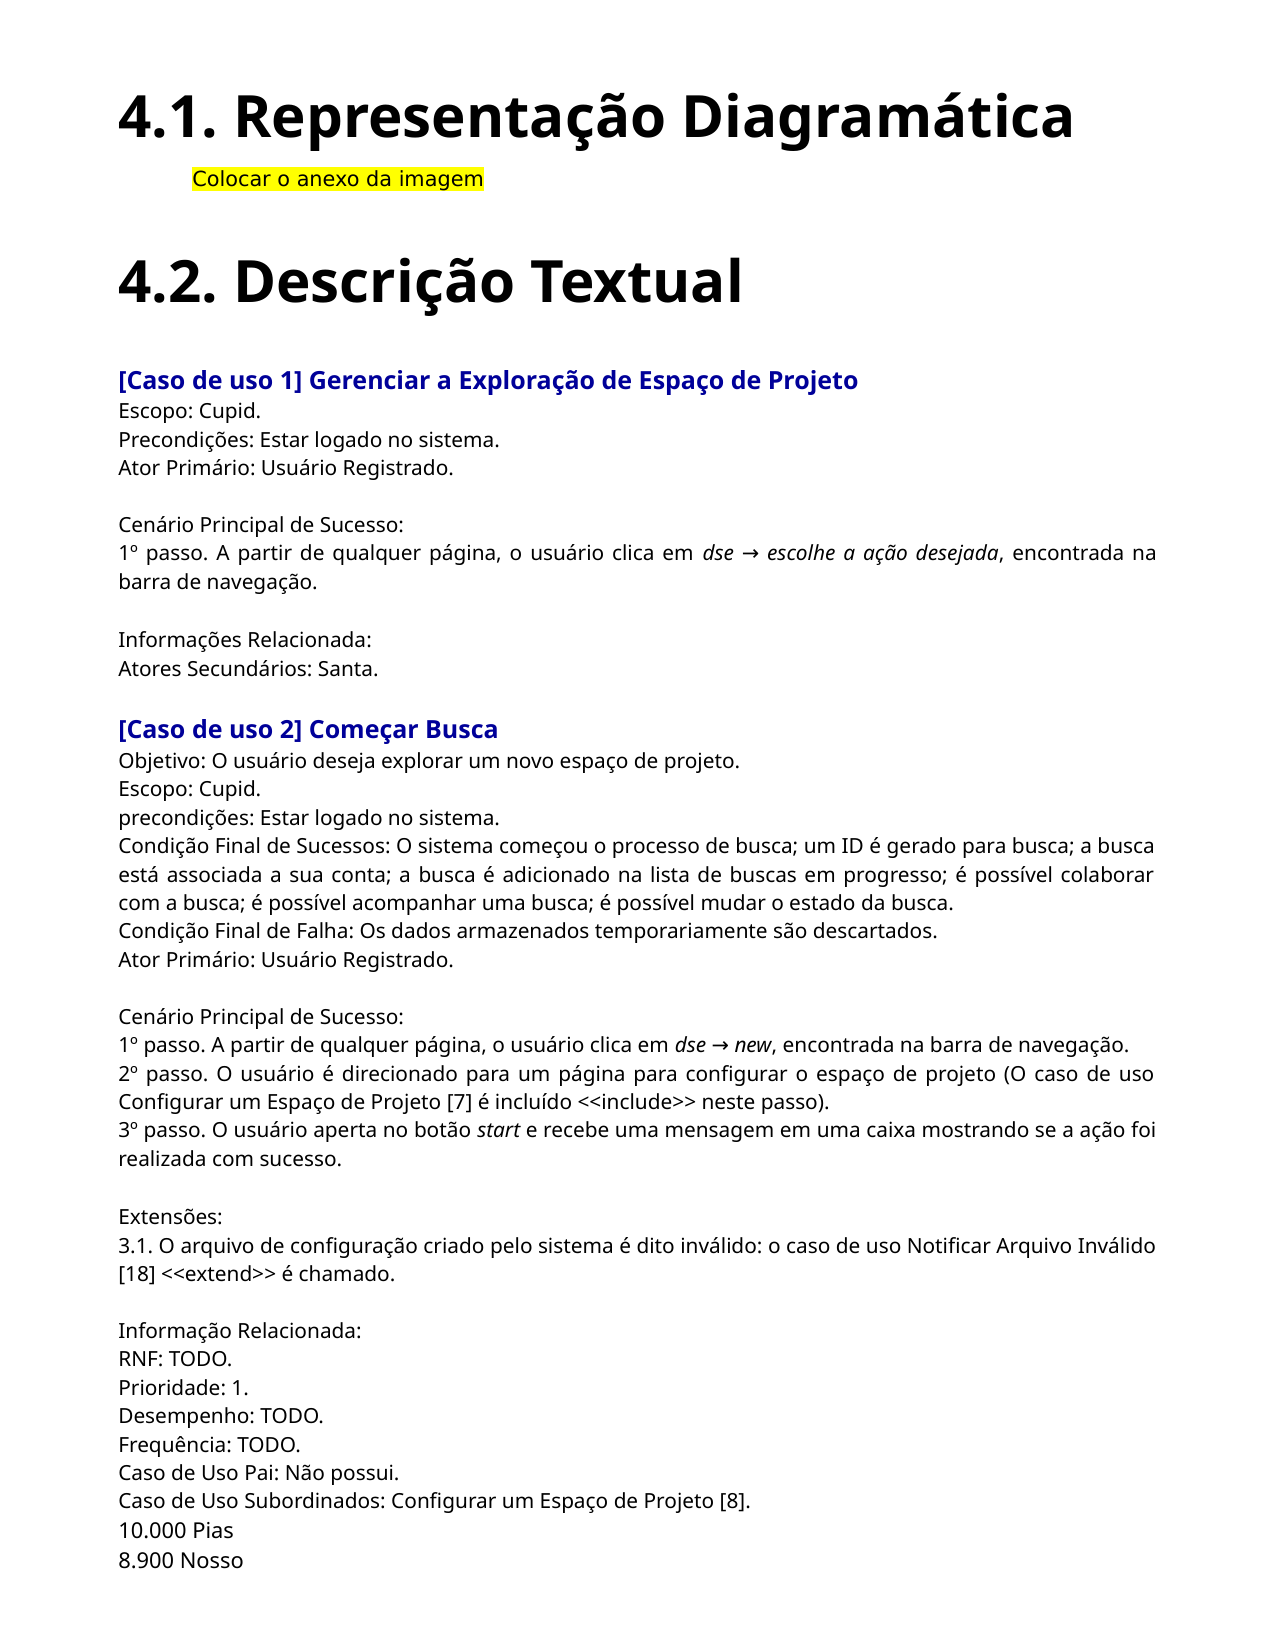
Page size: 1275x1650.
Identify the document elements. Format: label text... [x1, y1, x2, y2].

text precondições: Estar logado no sistema. [118, 803, 1157, 831]
text Ator Primário: Usuário Registrado. [118, 945, 1157, 973]
text 3º passo. O usuário aperta no botão start e recebe uma mensagem em uma caixa mostrando se a ação foi realizada com sucesso. [118, 1116, 1157, 1172]
text Desempenho: TODO. [118, 1401, 1157, 1430]
text RNF: TODO. [118, 1344, 1157, 1373]
text [Caso de uso 2] Começar Busca [118, 712, 1157, 746]
text [Caso de uso 1] Gerenciar a Exploração de Espaço de Projeto [118, 362, 1157, 396]
text 1º passo. A partir de qualquer página, o usuário clica em dse → escolhe a ação desejada, encontrada na barra de navegação. [118, 538, 1157, 595]
text Colocar o anexo da imagem [118, 167, 1157, 191]
text Condição Final de Sucessos: O sistema começou o processo de busca; um ID é gerado para busca; a busca está associada a sua conta; a busca é adicionado na lista de buscas em progresso; é possível colaborar com a busca; é possível acompanhar uma busca; é possível mudar o estado da busca. [118, 831, 1157, 917]
text Prioridade: 1. [118, 1373, 1157, 1401]
text Caso de Uso Pai: Não possui. [118, 1458, 1157, 1487]
text Precondições: Estar logado no sistema. [118, 425, 1157, 453]
text 4.2. Descrição Textual [118, 241, 1157, 320]
text Informação Relacionada: [118, 1316, 1157, 1344]
text Ator Primário: Usuário Registrado. [118, 453, 1157, 482]
text Caso de Uso Subordinados: Configurar um Espaço de Projeto [8]. [118, 1487, 1157, 1515]
text Frequência: TODO. [118, 1430, 1157, 1458]
text Escopo: Cupid. [118, 396, 1157, 425]
text Objetivo: O usuário deseja explorar um novo espaço de projeto. [118, 746, 1157, 774]
text Cenário Principal de Sucesso: [118, 510, 1157, 538]
text 3.1. O arquivo de configuração criado pelo sistema é dito inválido: o caso de uso Notificar Arquivo Inválido [18] <<extend>> é chamado. [118, 1231, 1157, 1288]
text Informações Relacionada: [118, 625, 1157, 654]
text Condição Final de Falha: Os dados armazenados temporariamente são descartados. [118, 917, 1157, 945]
text 1º passo. A partir de qualquer página, o usuário clica em dse → new, encontrada na barra de navegação. [118, 1030, 1157, 1059]
text Atores Secundários: Santa. [118, 654, 1157, 682]
text Escopo: Cupid. [118, 774, 1157, 803]
text 2º passo. O usuário é direcionado para um página para configurar o espaço de projeto (O caso de uso Configurar um Espaço de Projeto [7] é incluído <<include>> neste passo). [118, 1059, 1157, 1116]
text 4.1. Representação Diagramática [118, 75, 1157, 154]
text Cenário Principal de Sucesso: [118, 1002, 1157, 1030]
text Extensões: [118, 1202, 1157, 1231]
